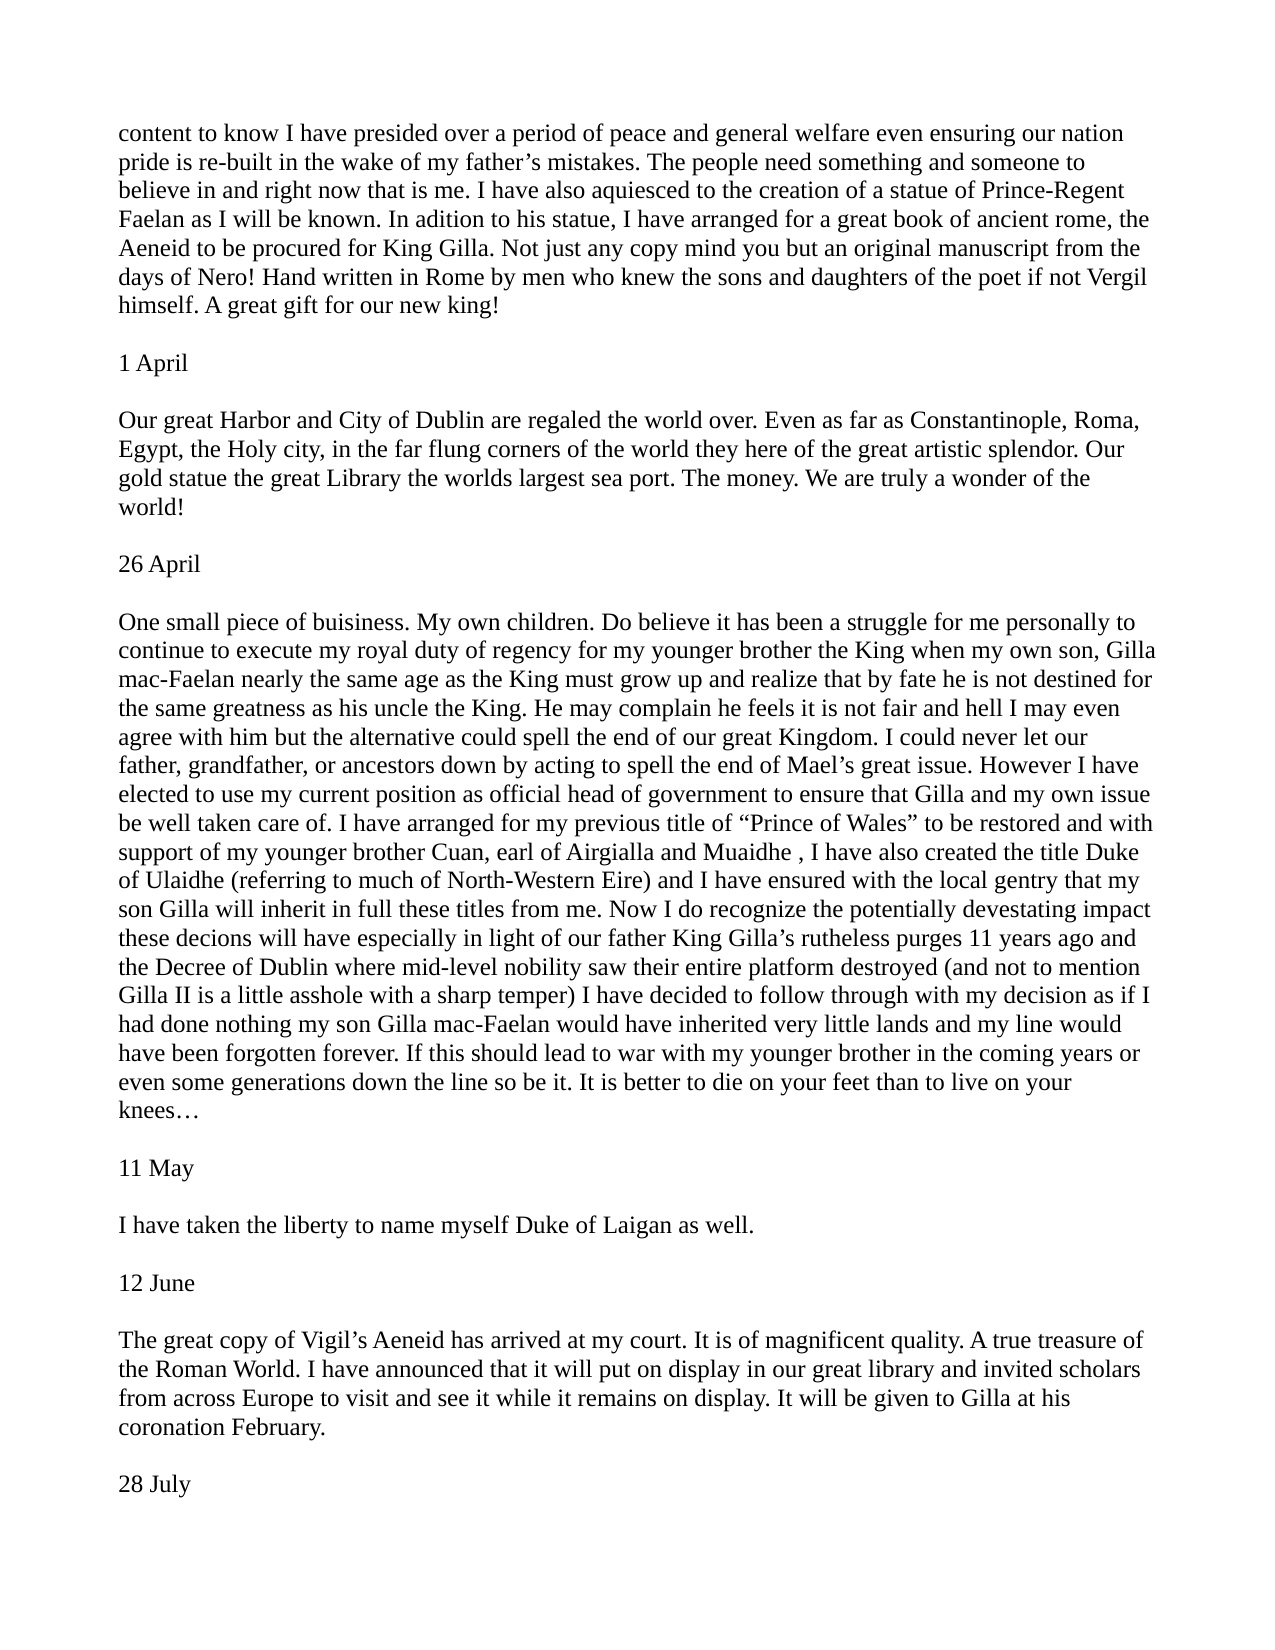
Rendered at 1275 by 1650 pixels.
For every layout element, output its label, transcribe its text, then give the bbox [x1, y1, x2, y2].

text content to know I have presided over a period of peace and general welfare even ensuring our nation pride is re-built in the wake of my father’s mistakes. The people need something and someone to believe in and right now that is me. I have also aquiesced to the creation of a statue of Prince-Regent Faelan as I will be known. In adition to his statue, I have arranged for a great book of ancient rome, the Aeneid to be procured for King Gilla. Not just any copy mind you but an original manuscript from the days of Nero! Hand written in Rome by men who knew the sons and daughters of the poet if not Vergil himself. A great gift for our new king! [118, 118, 1157, 319]
text The great copy of Vigil’s Aeneid has arrived at my court. It is of magnificent quality. A true treasure of the Roman World. I have announced that it will put on display in our great library and invited scholars from across Europe to visit and see it while it remains on display. It will be given to Gilla at his coronation February. [118, 1326, 1157, 1441]
text 12 June [118, 1268, 1157, 1297]
text 1 April [118, 348, 1157, 377]
text 26 April [118, 549, 1157, 578]
text I have taken the liberty to name myself Duke of Laigan as well. [118, 1211, 1157, 1239]
text One small piece of buisiness. My own children. Do believe it has been a struggle for me personally to continue to execute my royal duty of regency for my younger brother the King when my own son, Gilla mac-Faelan nearly the same age as the King must grow up and realize that by fate he is not destined for the same greatness as his uncle the King. He may complain he feels it is not fair and hell I may even agree with him but the alternative could spell the end of our great Kingdom. I could never let our father, grandfather, or ancestors down by acting to spell the end of Mael’s great issue. However I have elected to use my current position as official head of government to ensure that Gilla and my own issue be well taken care of. I have arranged for my previous title of “Prince of Wales” to be restored and with support of my younger brother Cuan, earl of Airgialla and Muaidhe , I have also created the title Duke of Ulaidhe (referring to much of North-Western Eire) and I have ensured with the local gentry that my son Gilla will inherit in full these titles from me. Now I do recognize the potentially devestating impact these decions will have especially in light of our father King Gilla’s rutheless purges 11 years ago and the Decree of Dublin where mid-level nobility saw their entire platform destroyed (and not to mention Gilla II is a little asshole with a sharp temper) I have decided to follow through with my decision as if I had done nothing my son Gilla mac-Faelan would have inherited very little lands and my line would have been forgotten forever. If this should lead to war with my younger brother in the coming years or even some generations down the line so be it. It is better to die on your feet than to live on your knees… [118, 607, 1157, 1124]
text 11 May [118, 1153, 1157, 1182]
text Our great Harbor and City of Dublin are regaled the world over. Even as far as Constantinople, Roma, Egypt, the Holy city, in the far flung corners of the world they here of the great artistic splendor. Our gold statue the great Library the worlds largest sea port. The money. We are truly a wonder of the world! [118, 406, 1157, 521]
text 28 July [118, 1469, 1157, 1498]
